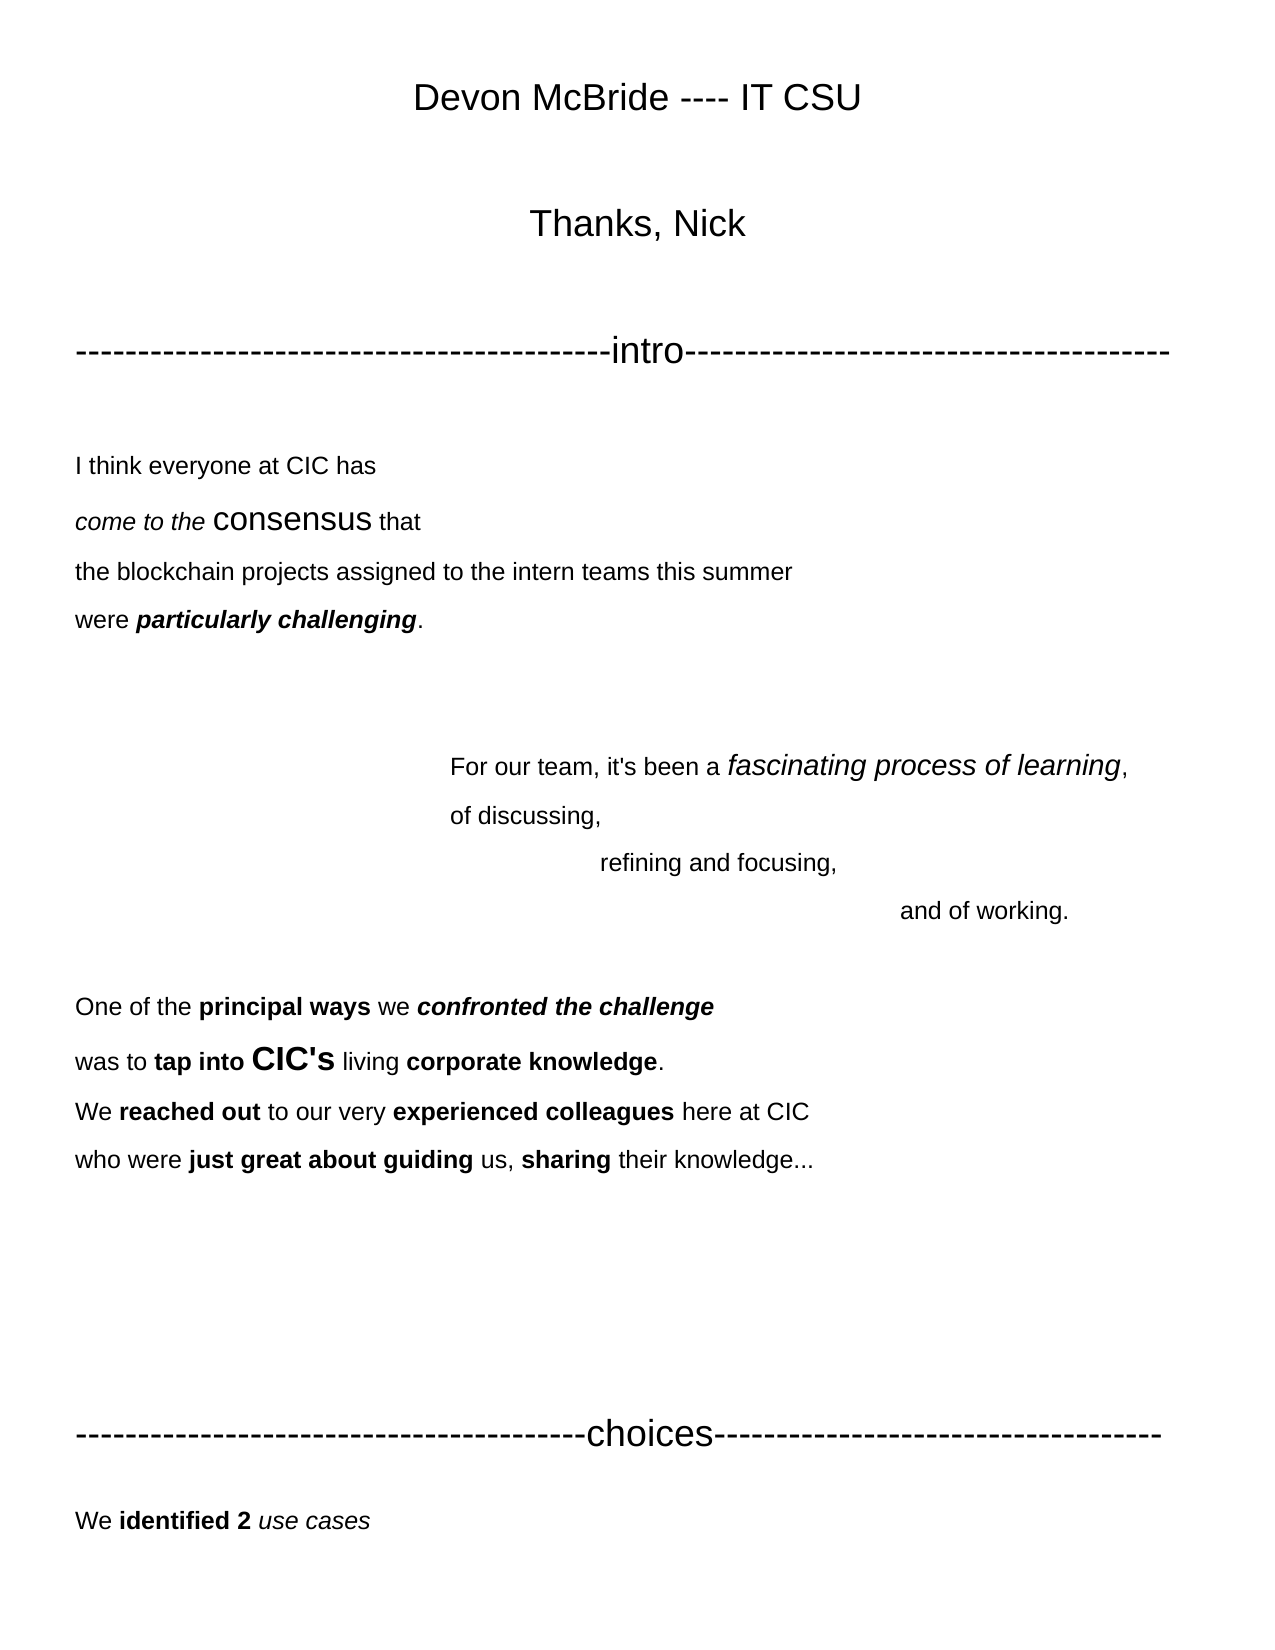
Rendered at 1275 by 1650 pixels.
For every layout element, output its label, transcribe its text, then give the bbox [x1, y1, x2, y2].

text We identified 2 use cases [75, 1474, 1200, 1534]
text and of working. [825, 896, 1200, 925]
text were particularly challenging. [75, 605, 1200, 633]
text Devon McBride ---- IT CSU [75, 75, 1200, 118]
text was to tap into CIC's living corporate knowledge. [75, 1039, 1200, 1078]
text Thanks, Nick [75, 201, 1200, 244]
text We reached out to our very experienced colleagues here at CIC [75, 1097, 1200, 1126]
text For our team, it's been a fascinating process of learning, [450, 748, 1200, 781]
text come to the consensus that [75, 499, 1200, 537]
text who were just great about guiding us, sharing their knowledge... [75, 1145, 1200, 1266]
text One of the principal ways we confronted the challenge [75, 991, 1200, 1020]
text I think everyone at CIC has [75, 451, 1200, 480]
text refining and focusing, [525, 848, 1200, 877]
text -----------------------------------------choices------------------------------------ [75, 1411, 1200, 1454]
text of discussing, [450, 801, 1200, 829]
text the blockchain projects assigned to the intern teams this summer [75, 557, 1200, 586]
text -------------------------------------------intro--------------------------------------- [75, 328, 1200, 432]
